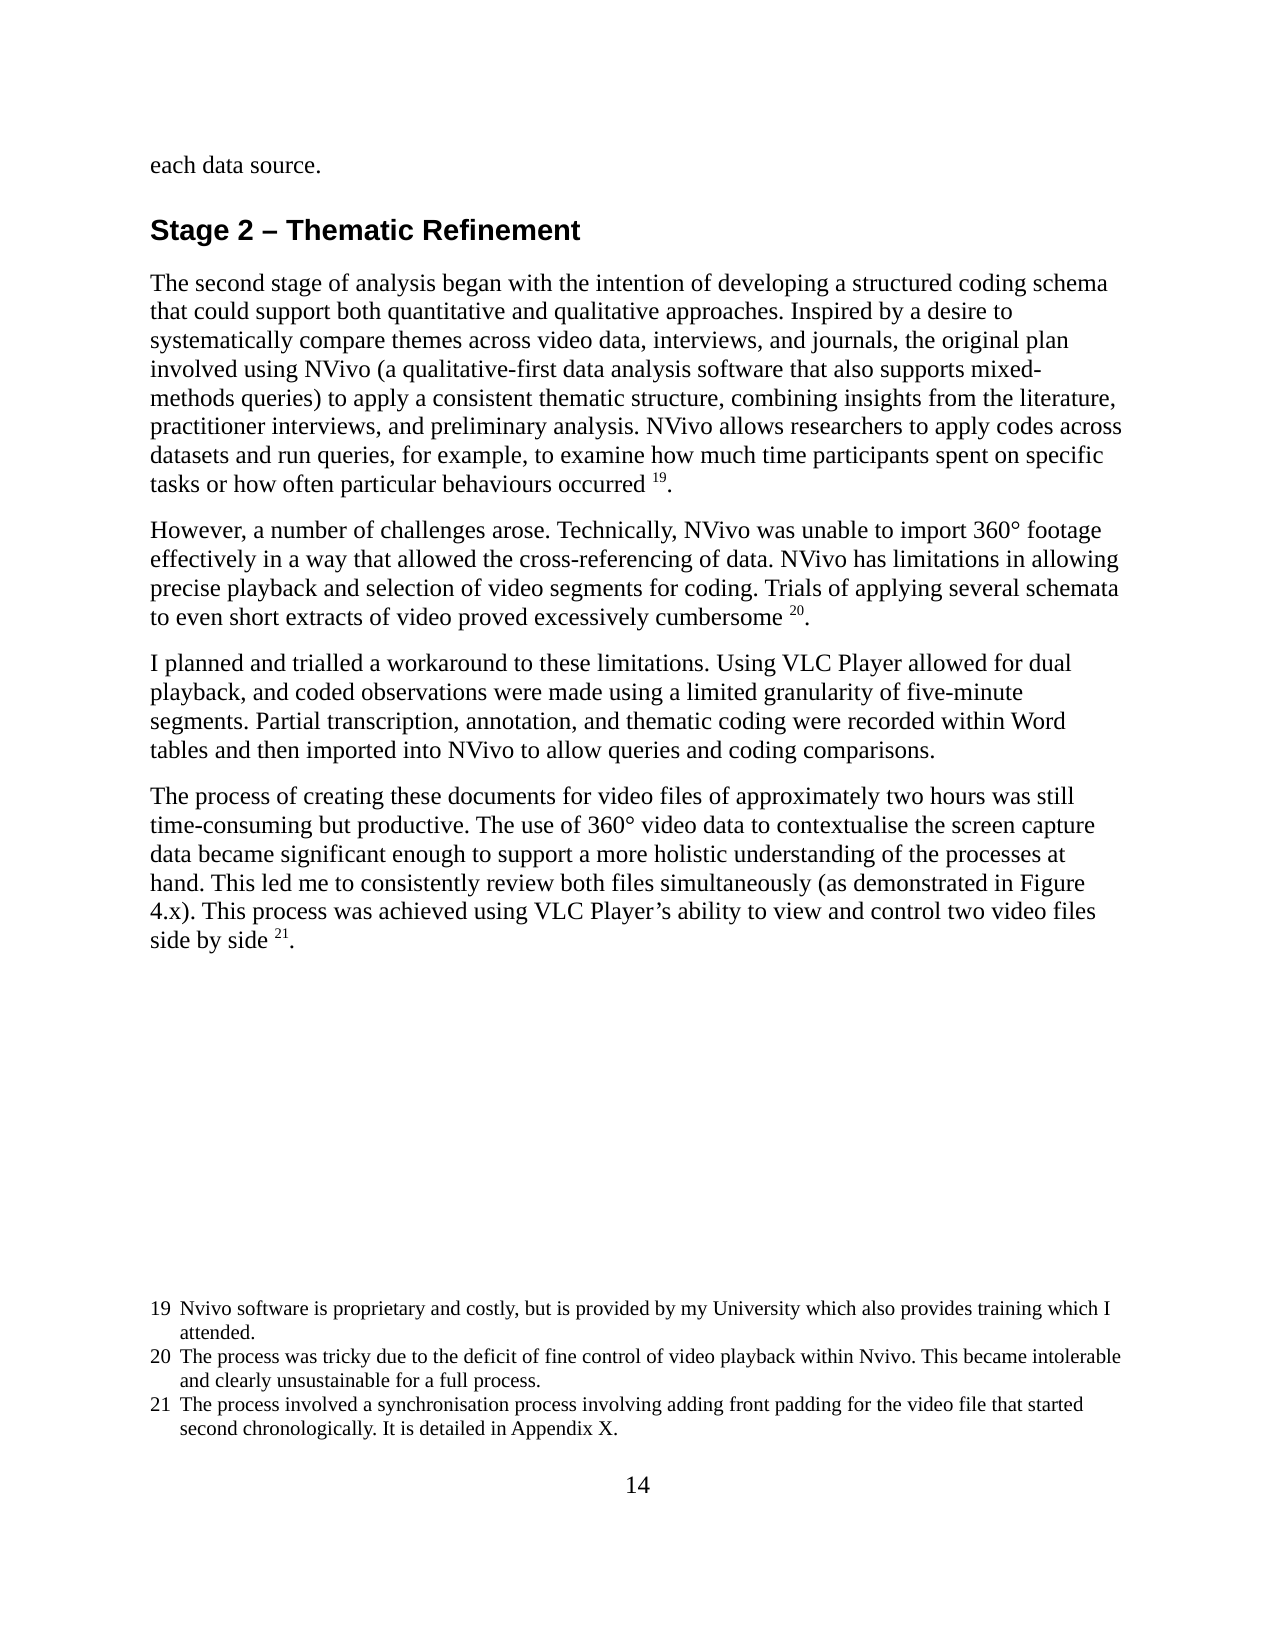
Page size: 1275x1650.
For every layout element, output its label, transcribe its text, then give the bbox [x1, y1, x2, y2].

text The process involved a synchronisation process involving adding front padding for the video file that started second chronologically. It is detailed in Appendix X. [150, 1392, 1125, 1440]
text I planned and trialled a workaround to these limitations. Using VLC Player allowed for dual playback, and coded observations were made using a limited granularity of five-minute segments. Partial transcription, annotation, and thematic coding were recorded within Word tables and then imported into NVivo to allow queries and coding comparisons. [150, 648, 1125, 763]
text However, a number of challenges arose. Technically, NVivo was unable to import 360° footage effectively in a way that allowed the cross-referencing of data. NVivo has limitations in allowing precise playback and selection of video segments for coding. Trials of applying several schemata to even short extracts of video proved excessively cumbersome . [150, 516, 1125, 631]
subtitle Stage 2 – Thematic Refinement [150, 213, 1125, 246]
text The process was tricky due to the deficit of fine control of video playback within Nvivo. This became intolerable and clearly unsustainable for a full process. [150, 1344, 1125, 1392]
text Nvivo software is proprietary and costly, but is provided by my University which also provides training which I attended. [150, 1296, 1125, 1344]
text The process of creating these documents for video files of approximately two hours was still time-consuming but productive. The use of 360° video data to contextualise the screen capture data became significant enough to support a more holistic understanding of the processes at hand. This led me to consistently review both files simultaneously (as demonstrated in Figure 4.x). This process was achieved using VLC Player’s ability to view and control two video files side by side . [150, 781, 1125, 954]
text each data source. [150, 150, 1125, 179]
text The second stage of analysis began with the intention of developing a structured coding schema that could support both quantitative and qualitative approaches. Inspired by a desire to systematically compare themes across video data, interviews, and journals, the original plan involved using NVivo (a qualitative-first data analysis software that also supports mixed-methods queries) to apply a consistent thematic structure, combining insights from the literature, practitioner interviews, and preliminary analysis. NVivo allows researchers to apply codes across datasets and run queries, for example, to examine how much time participants spent on specific tasks or how often particular behaviours occurred . [150, 268, 1125, 498]
